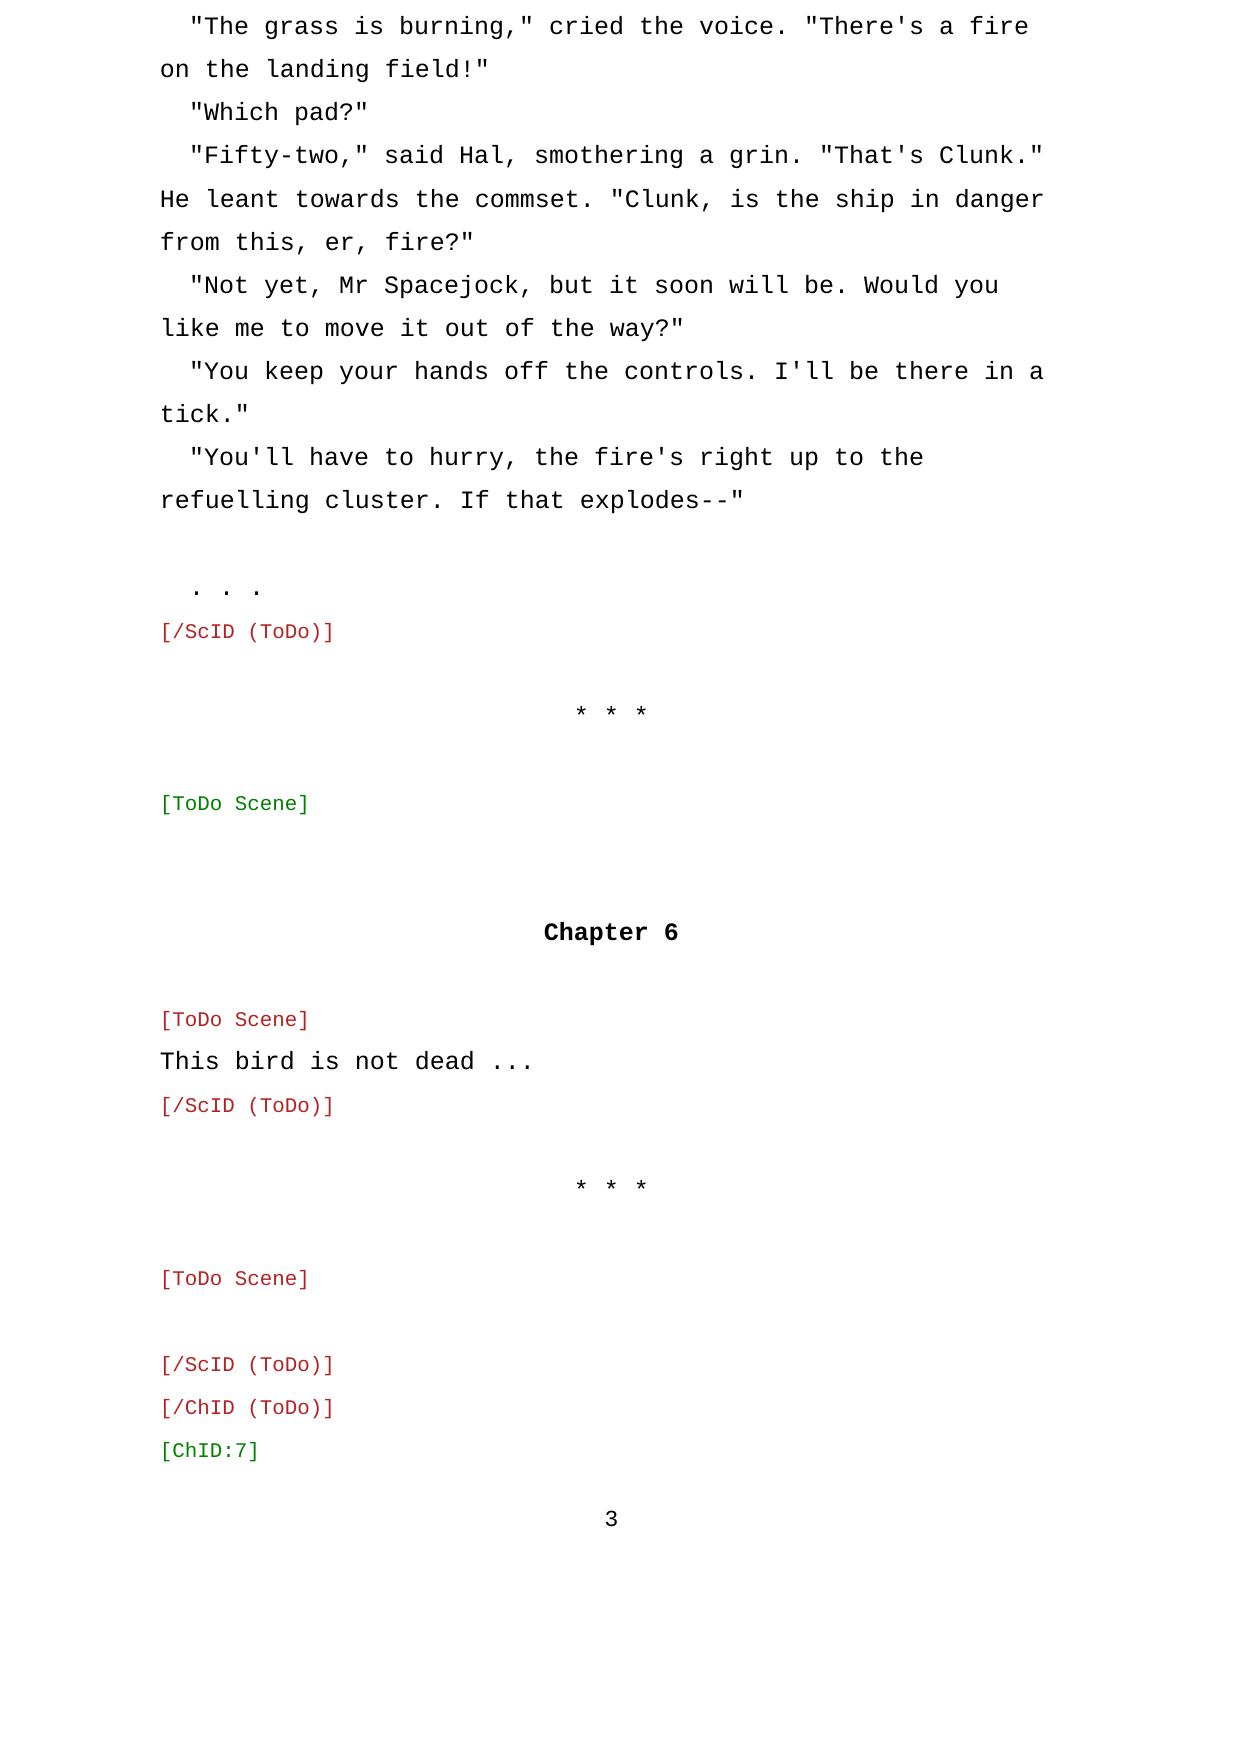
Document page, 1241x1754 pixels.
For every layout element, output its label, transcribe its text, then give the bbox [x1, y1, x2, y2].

text [/ScID (ToDo)] [159, 1337, 1063, 1380]
text "Which pad?" [159, 86, 1063, 129]
subtitle Chapter 6 [159, 906, 1063, 949]
text [ToDo Scene] [159, 1251, 1063, 1294]
text "You'll have to hurry, the fire's right up to the refuelling cluster. If that explodes--" [159, 431, 1063, 517]
text [ToDo Scene] [159, 992, 1063, 1035]
text This bird is not dead ... [159, 1035, 1063, 1078]
text [ChID:7] [159, 1423, 1063, 1466]
text [/ScID (ToDo)] [159, 604, 1063, 647]
text "The grass is burning," cried the voice. "There's a fire on the landing field!" [159, 0, 1063, 86]
text [/ChID (ToDo)] [159, 1380, 1063, 1423]
text [/ScID (ToDo)] [159, 1078, 1063, 1121]
text . . . [159, 561, 1063, 604]
text "Not yet, Mr Spacejock, but it soon will be. Would you like me to move it out of the way?" [159, 259, 1063, 345]
text "Fifty-two," said Hal, smothering a grin. "That's Clunk." He leant towards the commset. "Clunk, is the ship in danger from this, er, fire?" [159, 129, 1063, 259]
text "You keep your hands off the controls. I'll be there in a tick." [159, 345, 1063, 431]
subtitle * * * [159, 1164, 1063, 1207]
subtitle * * * [159, 690, 1063, 733]
text [ToDo Scene] [159, 776, 1063, 819]
